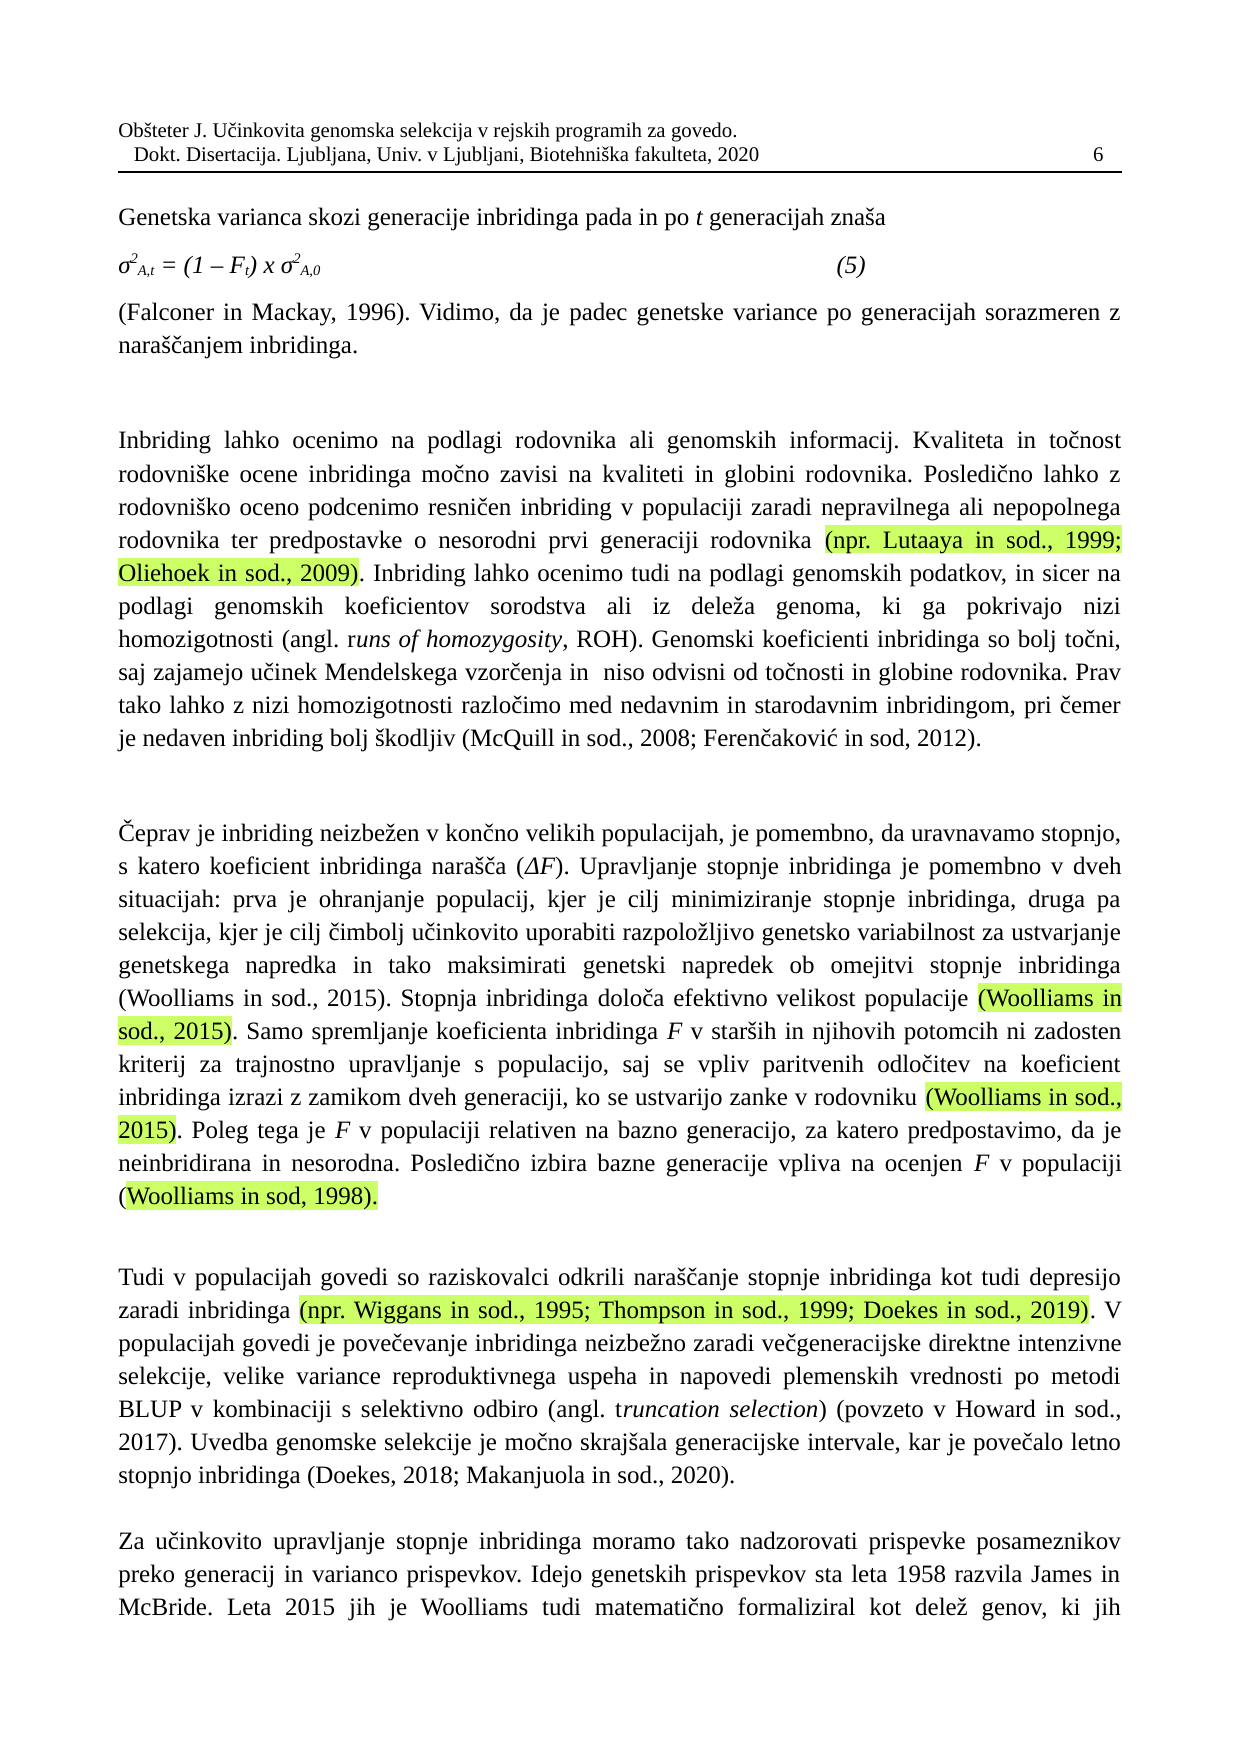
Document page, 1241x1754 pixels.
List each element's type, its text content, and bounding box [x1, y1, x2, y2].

text (Falconer in Mackay, 1996). Vidimo, da je padec genetske variance po generacijah sorazmeren z naraščanjem inbridinga. [118, 297, 1122, 359]
text Za učinkovito upravljanje stopnje inbridinga moramo tako nadzorovati prispevke posameznikov preko generacij in varianco prispevkov. Idejo genetskih prispevkov sta leta 1958 razvila James in McBride. Leta 2015 jih je Woolliams tudi matematično formaliziral kot delež genov, ki jih [118, 1526, 1122, 1621]
text Inbriding lahko ocenimo na podlagi rodovnika ali genomskih informacij. Kvaliteta in točnost rodovniške ocene inbridinga močno zavisi na kvaliteti in globini rodovnika. Posledično lahko z rodovniško oceno podcenimo resničen inbriding v populaciji zaradi nepravilnega ali nepopolnega rodovnika ter predpostavke o nesorodni prvi generaciji rodovnika (npr. Lutaaya in sod., 1999; Oliehoek in sod., 2009). Inbriding lahko ocenimo tudi na podlagi genomskih podatkov, in sicer na podlagi genomskih koeficientov sorodstva ali iz deleža genoma, ki ga pokrivajo nizi homozigotnosti (angl. runs of homozygosity, ROH). Genomski koeficienti inbridinga so bolj točni, saj zajamejo učinek Mendelskega vzorčenja in niso odvisni od točnosti in globine rodovnika. Prav tako lahko z nizi homozigotnosti razločimo med nedavnim in starodavnim inbridingom, pri čemer je nedaven inbriding bolj škodljiv (McQuill in sod., 2008; Ferenčaković in sod, 2012). [118, 426, 1122, 752]
text Čeprav je inbriding neizbežen v končno velikih populacijah, je pomembno, da uravnavamo stopnjo, s katero koeficient inbridinga narašča (ΔF). Upravljanje stopnje inbridinga je pomembno v dveh situacijah: prva je ohranjanje populacij, kjer je cilj minimiziranje stopnje inbridinga, druga pa selekcija, kjer je cilj čimbolj učinkovito uporabiti razpoložljivo genetsko variabilnost za ustvarjanje genetskega napredka in tako maksimirati genetski napredek ob omejitvi stopnje inbridinga (Woolliams in sod., 2015). Stopnja inbridinga določa efektivno velikost populacije (Woolliams in sod., 2015). Samo spremljanje koeficienta inbridinga F v starših in njihovih potomcih ni zadosten kriterij za trajnostno upravljanje s populacijo, saj se vpliv paritvenih odločitev na koeficient inbridinga izrazi z zamikom dveh generaciji, ko se ustvarijo zanke v rodovniku (Woolliams in sod., 2015). Poleg tega je F v populaciji relativen na bazno generacijo, za katero predpostavimo, da je neinbridirana in nesorodna. Posledično izbira bazne generacije vpliva na ocenjen F v populaciji (Woolliams in sod, 1998). [118, 818, 1122, 1210]
text Genetska varianca skozi generacije inbridinga pada in po t generacijah znaša [118, 202, 1122, 231]
text σ2A,t = (1 – Ft) x σ2A,0 (5) [118, 250, 1122, 278]
text Tudi v populacijah govedi so raziskovalci odkrili naraščanje stopnje inbridinga kot tudi depresijo zaradi inbridinga (npr. Wiggans in sod., 1995; Thompson in sod., 1999; Doekes in sod., 2019). V populacijah govedi je povečevanje inbridinga neizbežno zaradi večgeneracijske direktne intenzivne selekcije, velike variance reproduktivnega uspeha in napovedi plemenskih vrednosti po metodi BLUP v kombinaciji s selektivno odbiro (angl. truncation selection) (povzeto v Howard in sod., 2017). Uvedba genomske selekcije je močno skrajšala generacijske intervale, kar je povečalo letno stopnjo inbridinga (Doekes, 2018; Makanjuola in sod., 2020). [118, 1262, 1122, 1489]
